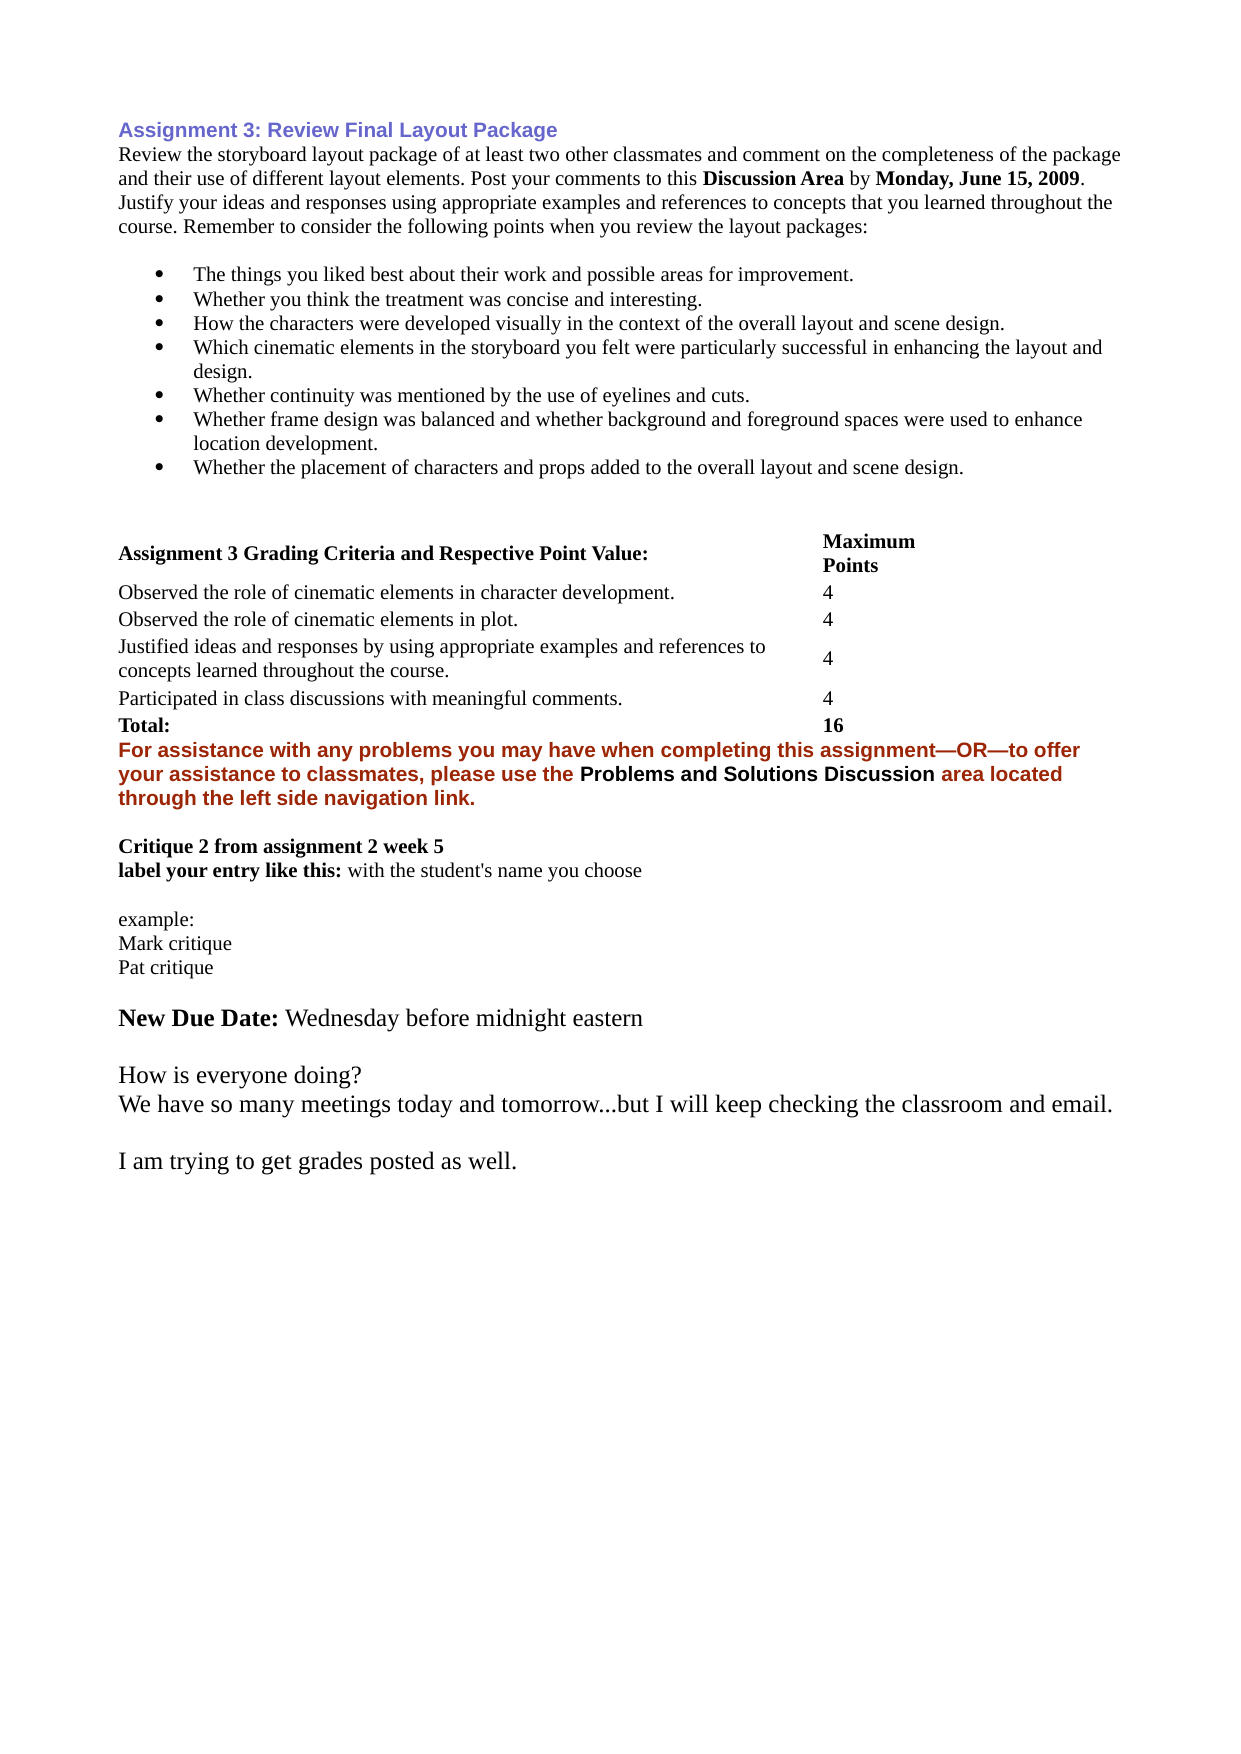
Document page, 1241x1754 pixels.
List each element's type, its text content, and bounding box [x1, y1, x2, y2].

text For assistance with any problems you may have when completing this assignment—OR—to offer your assistance to classmates, please use the Problems and Solutions Discussion area located through the left side navigation link. [118, 738, 1122, 810]
text Review the storyboard layout package of at least two other classmates and comment on the completeness of the package and their use of different layout elements. Post your comments to this Discussion Area by Monday, June 15, 2009. Justify your ideas and responses using appropriate examples and references to concepts that you learned throughout the course. Remember to consider the following points when you review the layout packages: [118, 142, 1122, 238]
list Which cinematic elements in the storyboard you felt were particularly successful in enhancing the layout and design. [156, 334, 1122, 383]
table_cell Observed the role of cinematic elements in character development. [117, 578, 821, 606]
table_cell 4 [821, 578, 1001, 606]
list Whether frame design was balanced and whether background and foreground spaces were used to enhance location development. [156, 407, 1122, 455]
text label your entry like this: with the student's name you choose example: Mark critique Pat critique [118, 858, 1122, 979]
table_cell Justified ideas and responses by using appropriate examples and references to concepts learned throughout the course. [117, 633, 821, 684]
table_cell 16 [821, 711, 1001, 738]
table_cell 4 [821, 606, 1001, 633]
table_header Maximum Points [821, 527, 1001, 578]
list Whether continuity was mentioned by the use of eyelines and cuts. [156, 383, 1122, 407]
text New Due Date: Wednesday before midnight eastern [118, 1003, 1122, 1031]
table_cell 4 [821, 684, 1001, 711]
list The things you liked best about their work and possible areas for improvement. [156, 262, 1122, 286]
table_cell Observed the role of cinematic elements in plot. [117, 606, 821, 633]
list Whether the placement of characters and props added to the overall layout and scene design. [156, 455, 1122, 479]
table_cell 4 [821, 633, 1001, 684]
text How is everyone doing? We have so many meetings today and tomorrow...but I will keep checking the classroom and email. I am trying to get grades posted as well. [118, 1060, 1122, 1175]
list Whether you think the treatment was concise and interesting. [156, 286, 1122, 311]
table_cell Total: [117, 711, 821, 738]
text Assignment 3: Review Final Layout Package [118, 118, 1122, 142]
list How the characters were developed visually in the context of the overall layout and scene design. [156, 311, 1122, 334]
table_header Assignment 3 Grading Criteria and Respective Point Value: [117, 527, 821, 578]
text Critique 2 from assignment 2 week 5 [118, 834, 1122, 858]
table_cell Participated in class discussions with meaningful comments. [117, 684, 821, 711]
